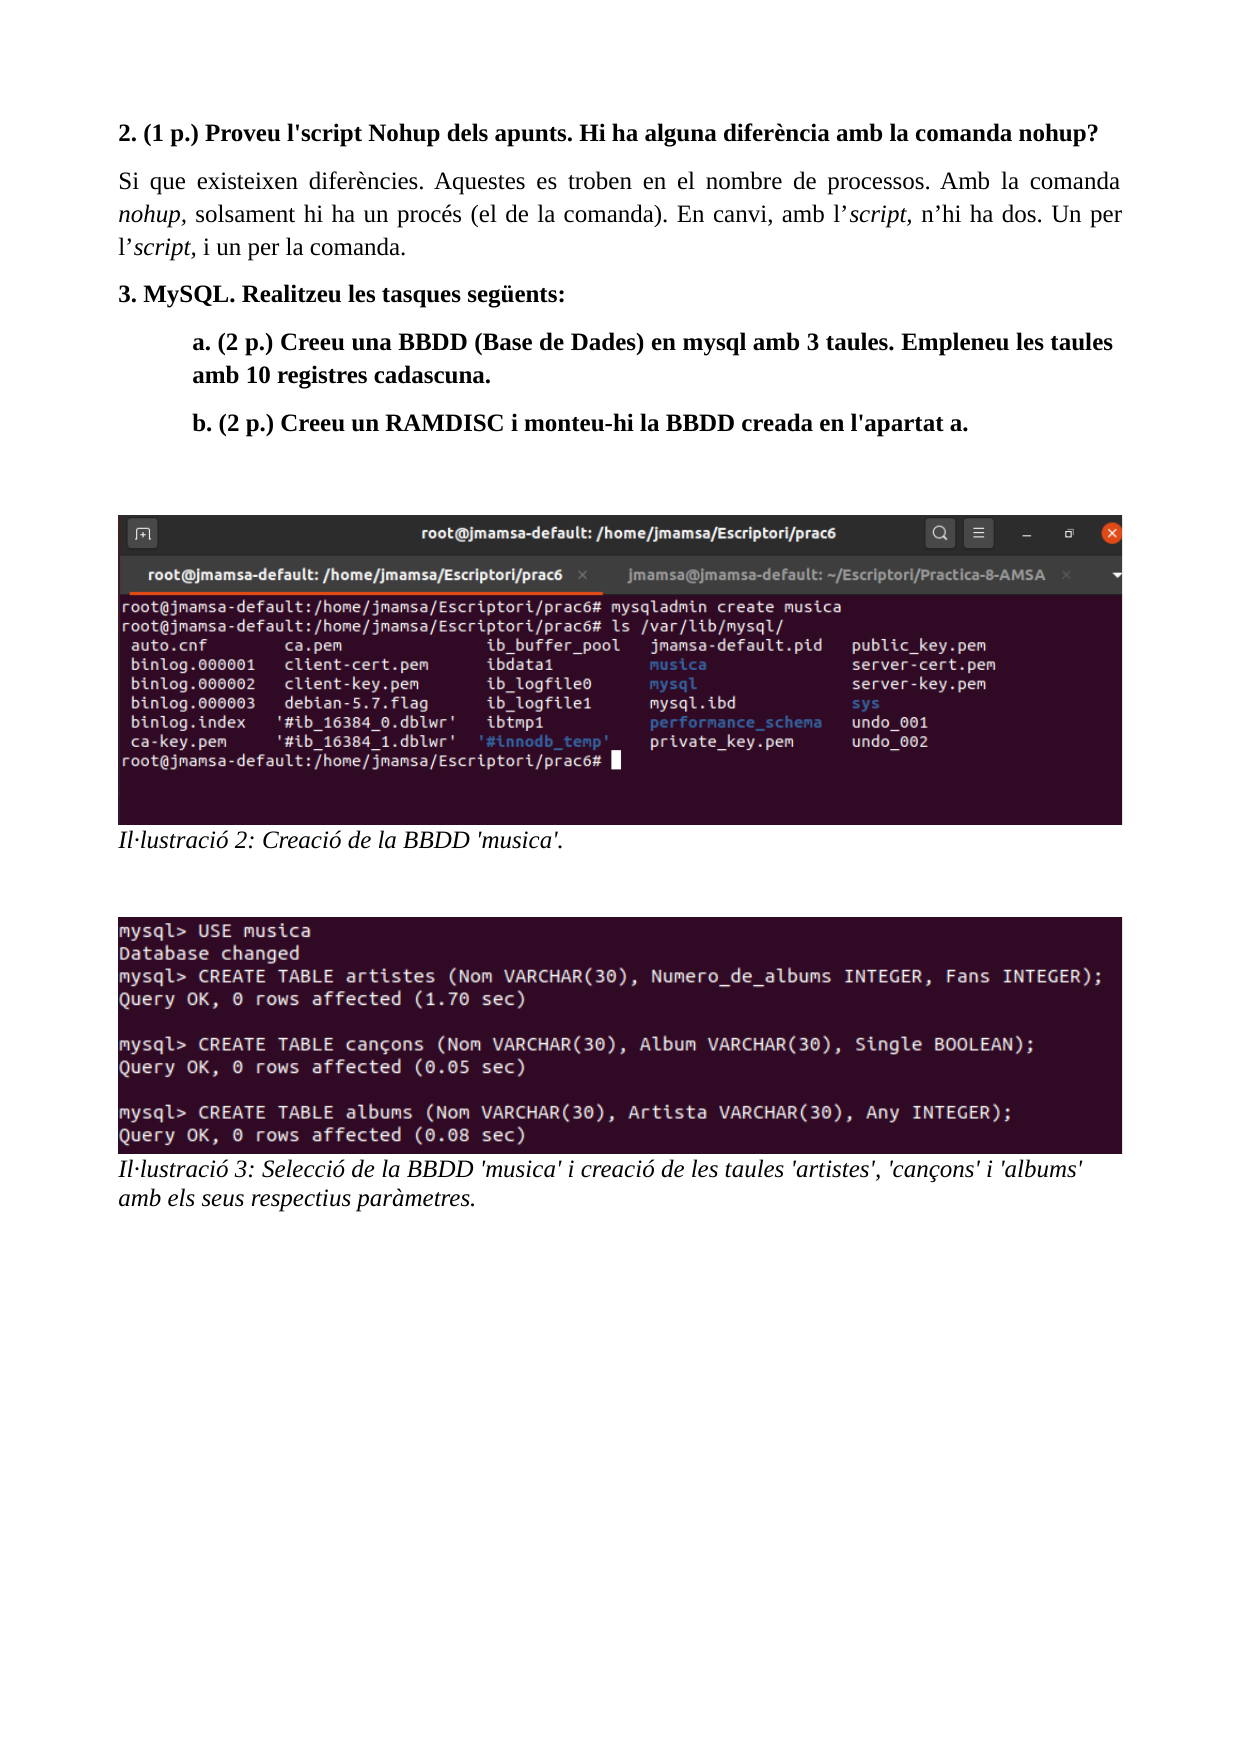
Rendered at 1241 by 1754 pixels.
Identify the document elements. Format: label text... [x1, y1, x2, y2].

text 3. MySQL. Realitzeu les tasques següents: [118, 279, 1122, 308]
picture [118, 917, 1123, 1154]
text 2. (1 p.) Proveu l'script Nohup dels apunts. Hi ha alguna diferència amb la comanda nohup? [118, 118, 1122, 147]
text b. (2 p.) Creeu un RAMDISC i monteu-hi la BBDD creada en l'apartat a. [118, 408, 1122, 436]
picture [118, 515, 1123, 825]
text Il·lustració 3: Selecció de la BBDD 'musica' i creació de les taules 'artistes', 'cançons' i 'albums' amb els seus respectius paràmetres. [118, 1154, 1122, 1211]
text a. (2 p.) Creeu una BBDD (Base de Dades) en mysql amb 3 taules. Empleneu les taules amb 10 registres cadascuna. [118, 327, 1122, 389]
text Il·lustració 2: Creació de la BBDD 'musica'. [118, 825, 1122, 853]
text Si que existeixen diferències. Aquestes es troben en el nombre de processos. Amb la comanda nohup, solsament hi ha un procés (el de la comanda). En canvi, amb l’script, n’hi ha dos. Un per l’script, i un per la comanda. [118, 166, 1122, 261]
